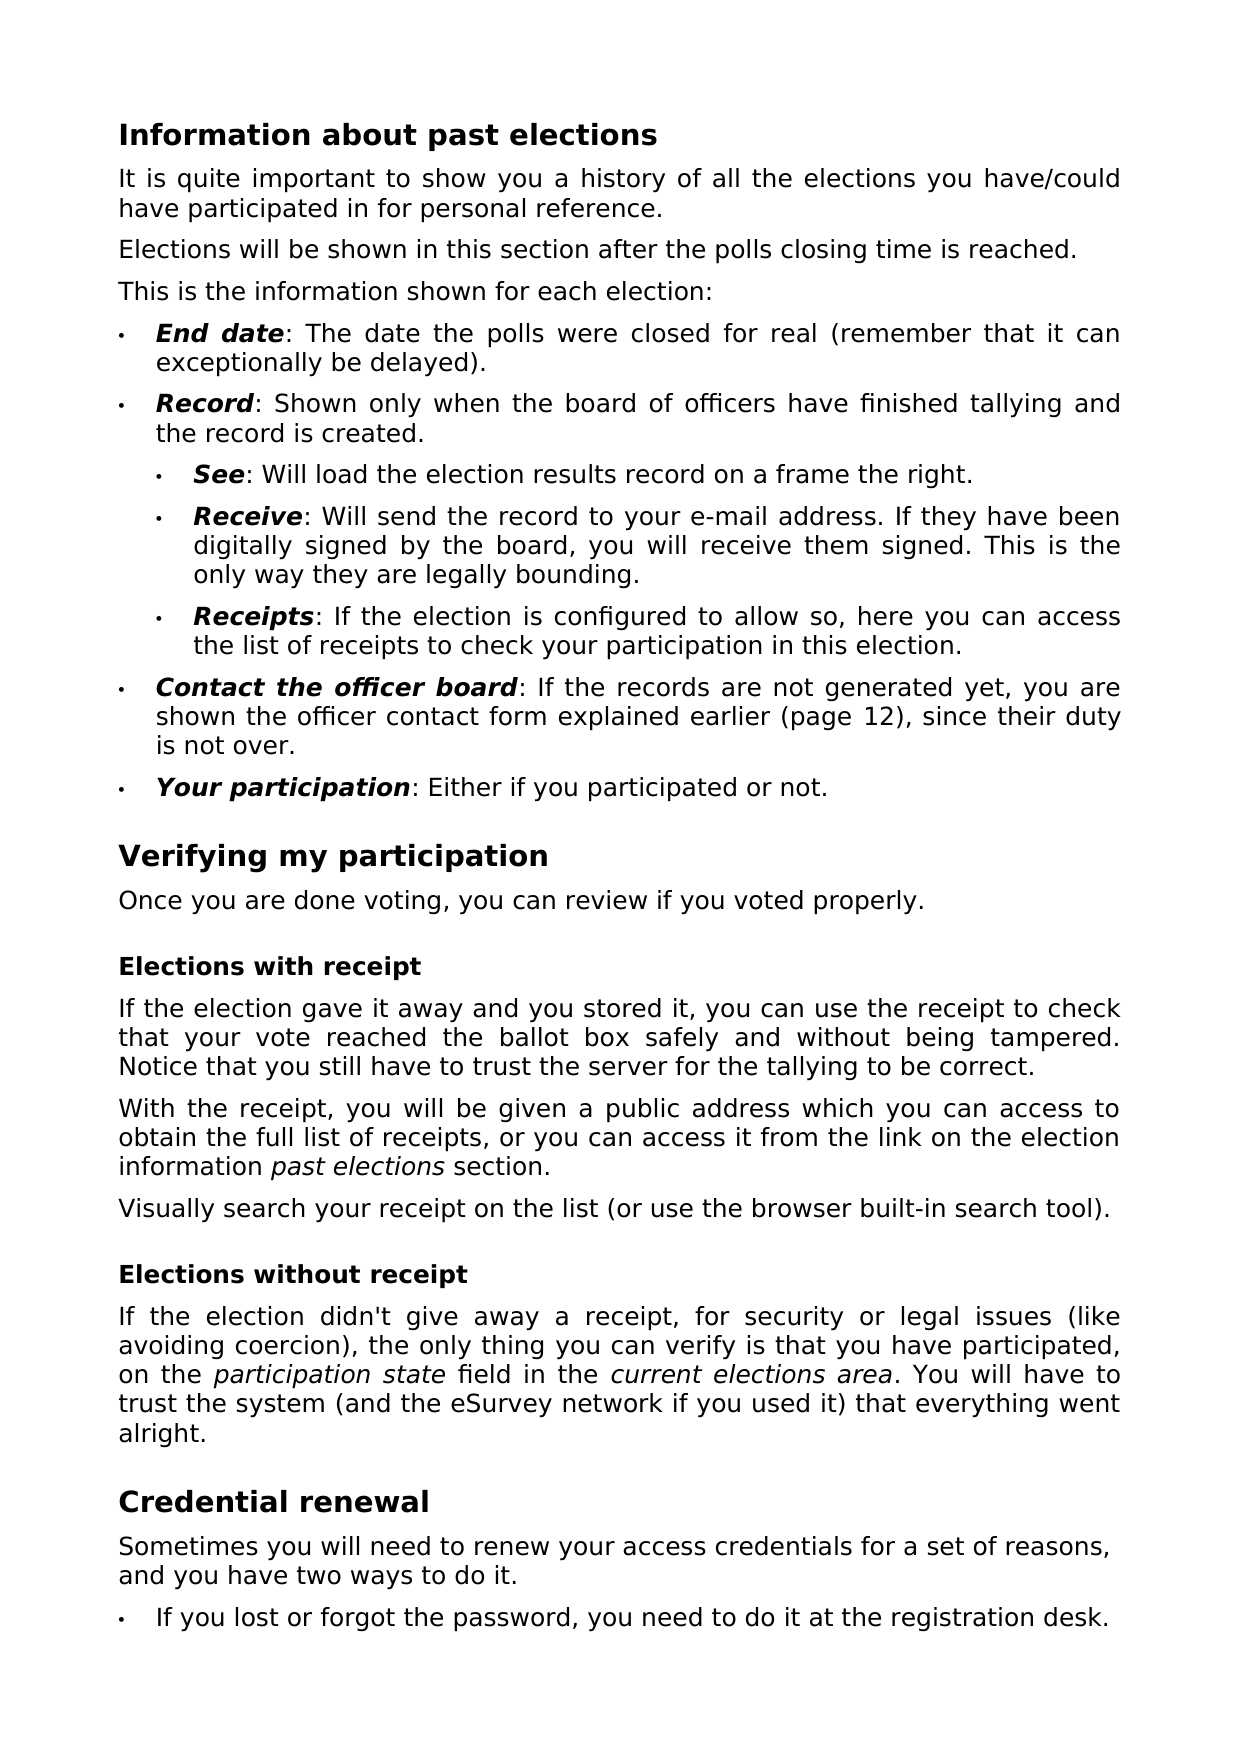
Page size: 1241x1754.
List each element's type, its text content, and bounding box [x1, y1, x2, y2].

subtitle Elections with receipt [118, 953, 1122, 982]
subtitle Credential renewal [118, 1485, 1122, 1519]
list Your participation: Either if you participated or not. [118, 773, 1122, 802]
list Receipts: If the election is configured to allow so, here you can access the list of receipts to check your participation in this election. [156, 602, 1122, 660]
list Contact the officer board: If the records are not generated yet, you are shown the officer contact form explained earlier (page 11), since their duty is not over. [118, 673, 1122, 760]
text Visually search your receipt on the list (or use the browser built-in search tool). [118, 1194, 1122, 1223]
text Elections will be shown in this section after the polls closing time is reached. [118, 235, 1122, 264]
text Once you are done voting, you can review if you voted properly. [118, 886, 1122, 915]
text This is the information shown for each election: [118, 277, 1122, 306]
text Sometimes you will need to renew your access credentials for a set of reasons, and you have two ways to do it. [118, 1532, 1122, 1590]
text With the receipt, you will be given a public address which you can access to obtain the full list of receipts, or you can access it from the link on the election information past elections section. [118, 1094, 1122, 1182]
text It is quite important to show you a history of all the elections you have/could have participated in for personal reference. [118, 164, 1122, 223]
subtitle Elections without receipt [118, 1261, 1122, 1289]
subtitle Information about past elections [118, 118, 1122, 152]
list See: Will load the election results record on a frame the right. [156, 460, 1122, 489]
list End date: The date the polls were closed for real (remember that it can exceptionally be delayed). [118, 319, 1122, 377]
list Record: Shown only when the board of officers have finished tallying and the record is created. [118, 389, 1122, 448]
list If you lost or forgot the password, you need to do it at the registration desk. [118, 1603, 1122, 1632]
subtitle Verifying my participation [118, 839, 1122, 873]
list Receive: Will send the record to your e-mail address. If they have been digitally signed by the board, you will receive them signed. This is the only way they are legally bounding. [156, 502, 1122, 589]
text If the election gave it away and you stored it, you can use the receipt to check that your vote reached the ballot box safely and without being tampered. Notice that you still have to trust the server for the tallying to be correct. [118, 994, 1122, 1082]
text If the election didn't give away a receipt, for security or legal issues (like avoiding coercion), the only thing you can verify is that you have participated, on the participation state field in the current elections area. You will have to trust the system (and the eSurvey network if you used it) that everything went alright. [118, 1302, 1122, 1448]
